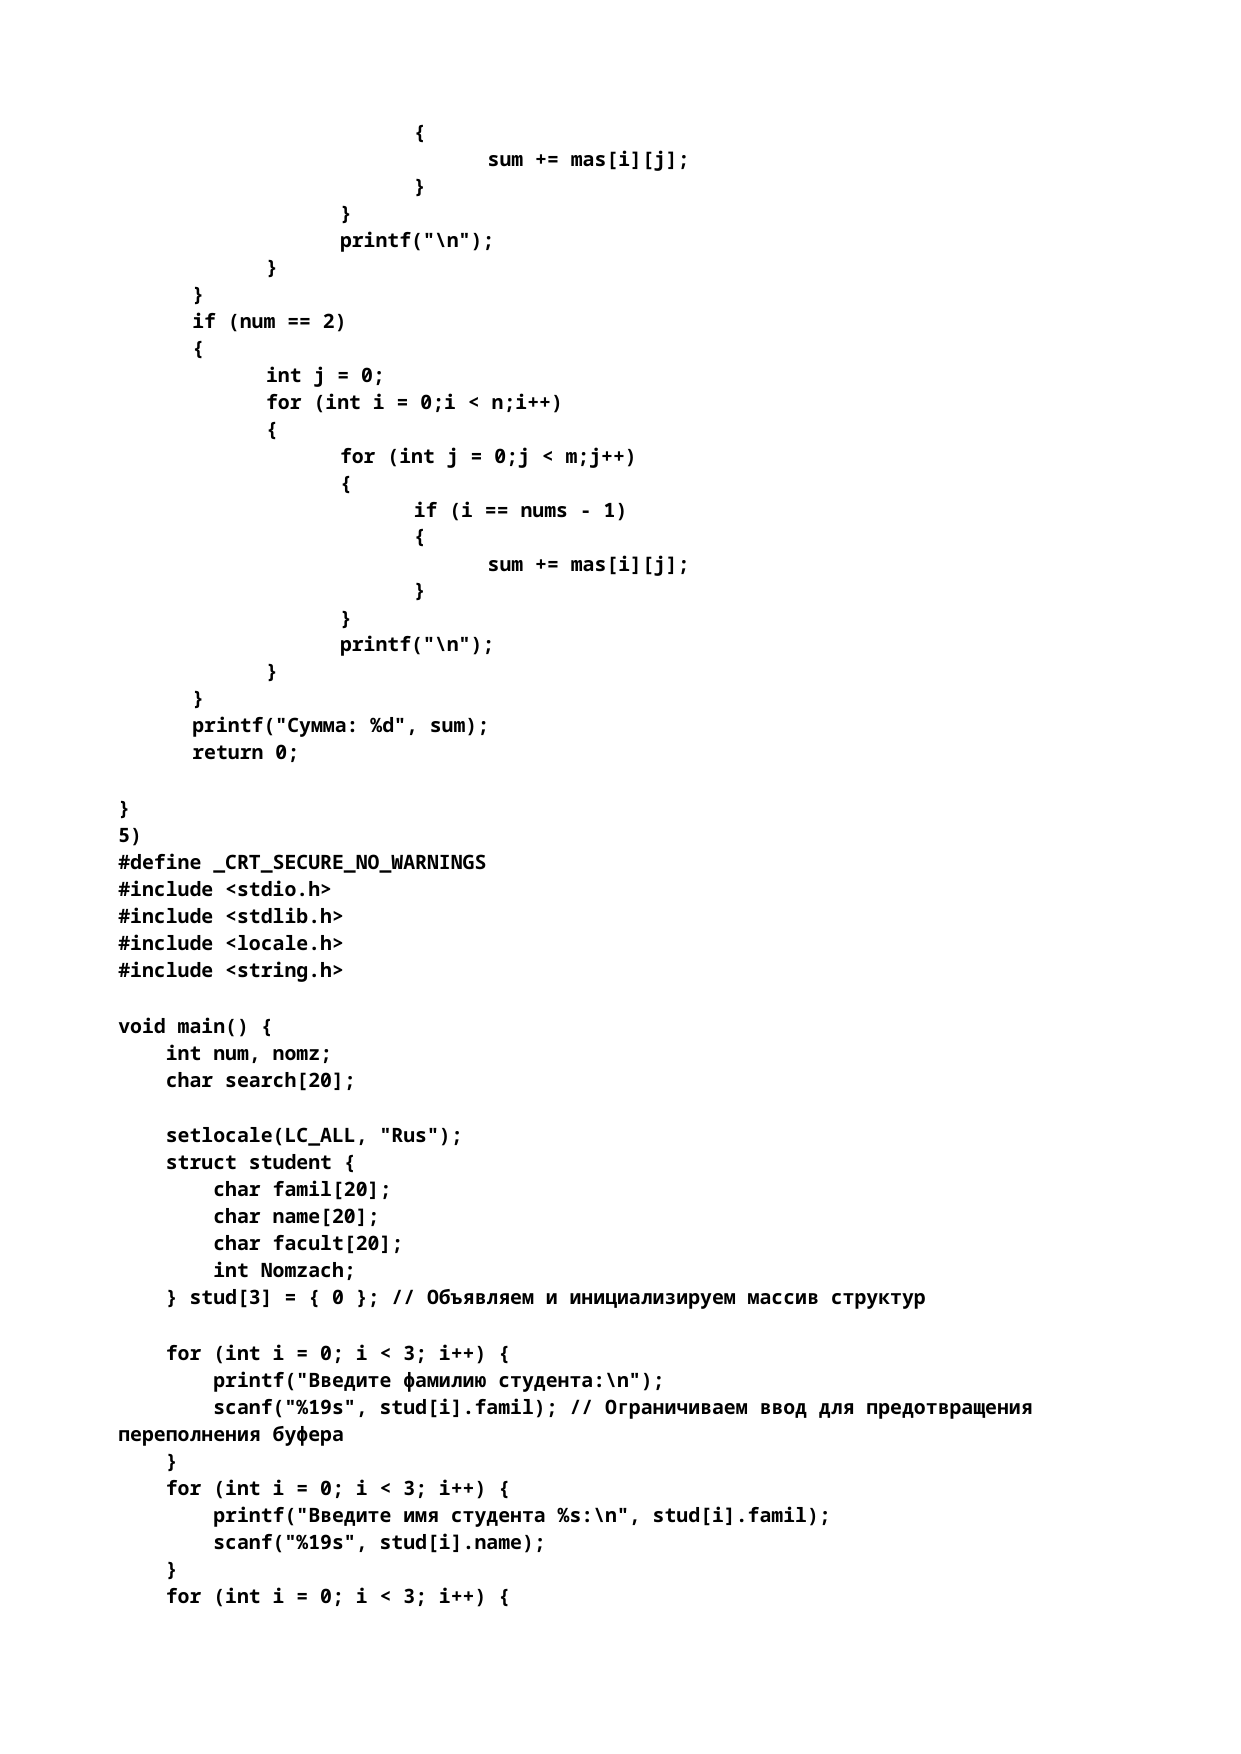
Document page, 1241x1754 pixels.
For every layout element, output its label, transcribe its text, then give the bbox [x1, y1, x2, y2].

text } [118, 794, 1122, 821]
text } [118, 658, 1122, 685]
text 5) [118, 821, 1122, 848]
text } [118, 604, 1122, 631]
text int Nomzach; [118, 1257, 1122, 1283]
text } [118, 172, 1122, 199]
text void main() { [118, 1012, 1122, 1039]
text struct student { [118, 1149, 1122, 1176]
text sum += mas[i][j]; [118, 145, 1122, 172]
text { [118, 415, 1122, 442]
text scanf("%19s", stud[i].famil); // Ограничиваем ввод для предотвращения переполнения буфера [118, 1393, 1122, 1447]
text { [118, 523, 1122, 550]
text } [118, 1555, 1122, 1582]
text } stud[3] = { 0 }; // Объявляем и инициализируем массив структур [118, 1283, 1122, 1311]
text char name[20]; [118, 1203, 1122, 1229]
text } [118, 253, 1122, 280]
text } [118, 199, 1122, 226]
text char search[20]; [118, 1066, 1122, 1093]
text printf("\n"); [118, 631, 1122, 658]
text int num, nomz; [118, 1039, 1122, 1066]
text { [118, 334, 1122, 361]
text } [118, 1447, 1122, 1474]
text } [118, 577, 1122, 604]
text printf("Введите фамилию студента:\n"); [118, 1366, 1122, 1393]
text for (int i = 0;i < n;i++) [118, 388, 1122, 415]
text printf("\n"); [118, 226, 1122, 253]
text printf("Введите имя студента %s:\n", stud[i].famil); [118, 1501, 1122, 1528]
text } [118, 685, 1122, 712]
text scanf("%19s", stud[i].name); [118, 1528, 1122, 1555]
text { [118, 118, 1122, 145]
text for (int i = 0; i < 3; i++) { [118, 1474, 1122, 1501]
text char famil[20]; [118, 1176, 1122, 1203]
text #include <string.h> [118, 956, 1122, 983]
text for (int i = 0; i < 3; i++) { [118, 1339, 1122, 1366]
text { [118, 469, 1122, 496]
text setlocale(LC_ALL, "Rus"); [118, 1122, 1122, 1149]
text sum += mas[i][j]; [118, 550, 1122, 577]
text #include <locale.h> [118, 929, 1122, 956]
text for (int j = 0;j < m;j++) [118, 442, 1122, 469]
text int j = 0; [118, 361, 1122, 388]
text if (i == nums - 1) [118, 496, 1122, 523]
text #include <stdio.h> [118, 875, 1122, 902]
text if (num == 2) [118, 307, 1122, 334]
text return 0; [118, 739, 1122, 766]
text char facult[20]; [118, 1229, 1122, 1257]
text #define _CRT_SECURE_NO_WARNINGS [118, 848, 1122, 875]
text #include <stdlib.h> [118, 902, 1122, 929]
text for (int i = 0; i < 3; i++) { [118, 1582, 1122, 1609]
text printf("Сумма: %d", sum); [118, 712, 1122, 739]
text } [118, 280, 1122, 307]
